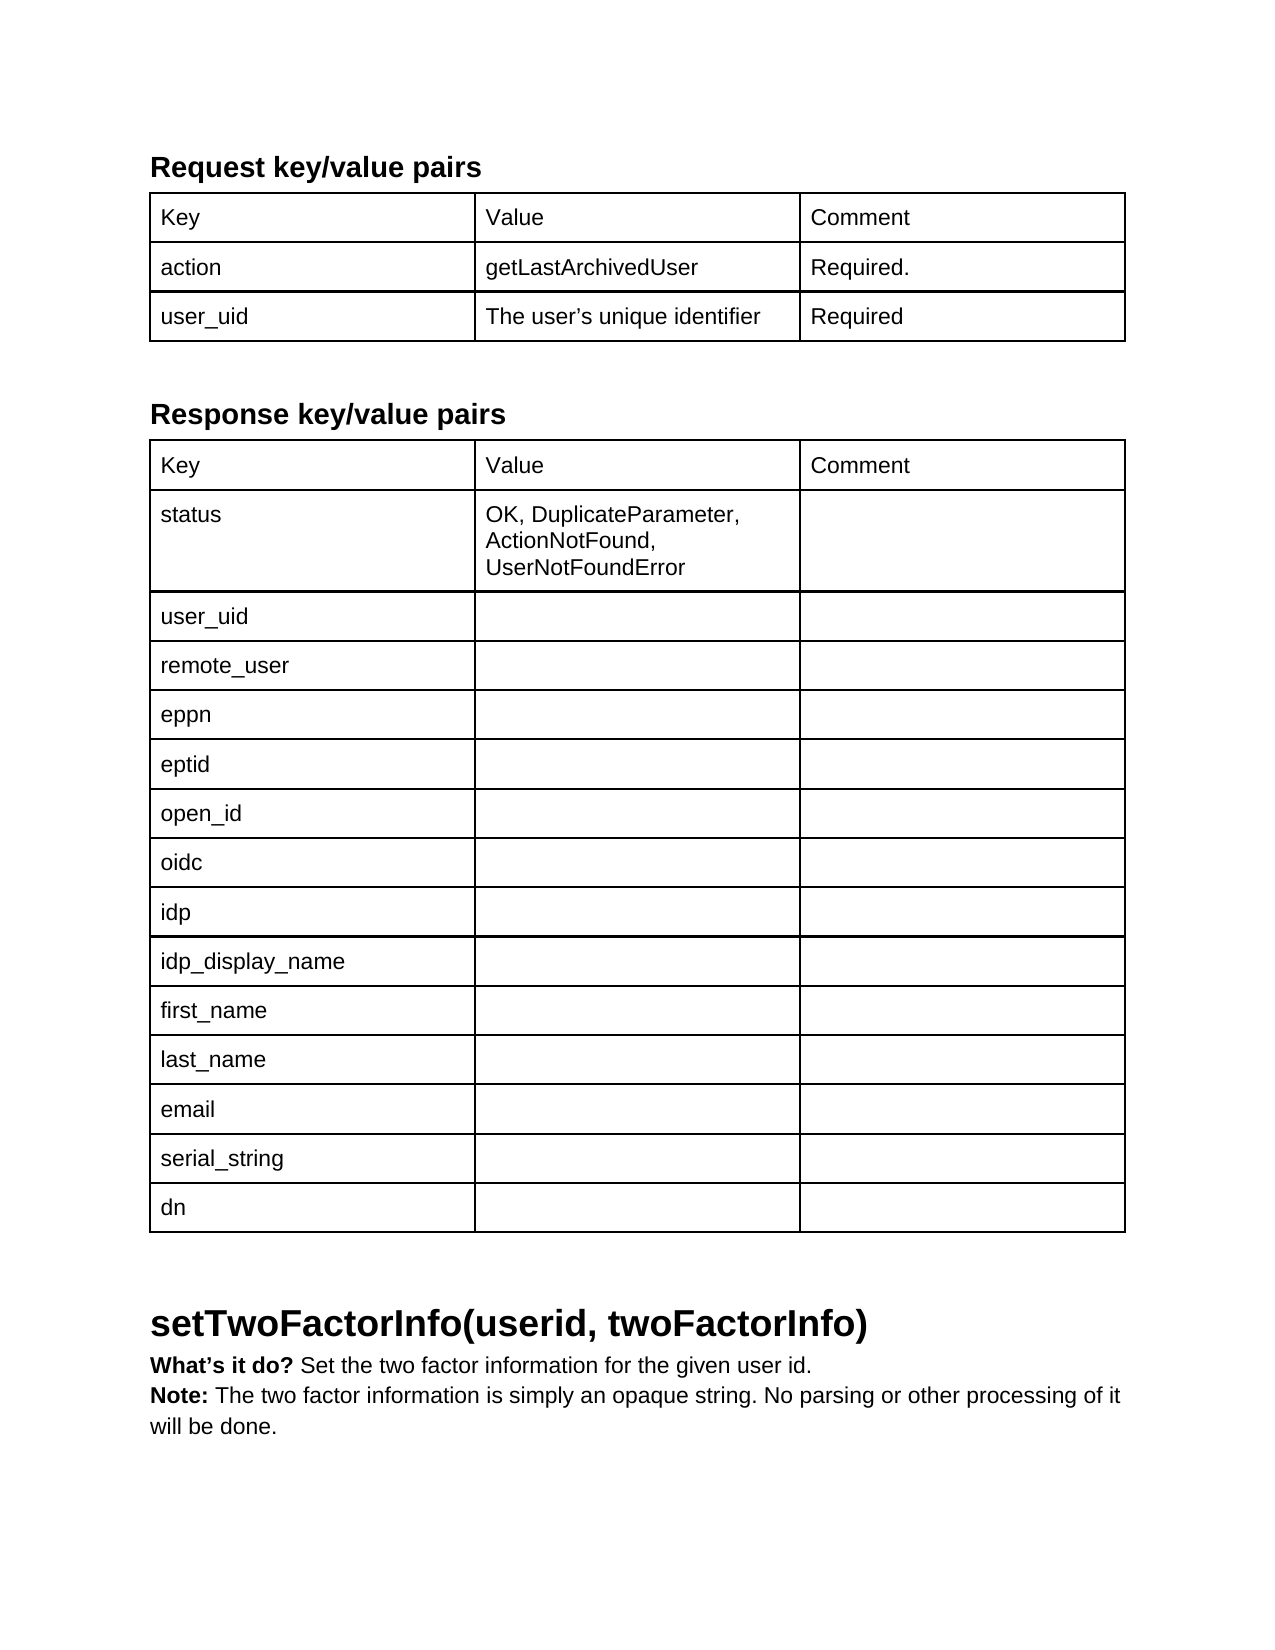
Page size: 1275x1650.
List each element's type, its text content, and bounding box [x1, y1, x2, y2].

table_header Key [151, 194, 474, 241]
subtitle Request key/value pairs [150, 150, 1125, 183]
table_cell [476, 888, 799, 935]
table_cell serial_string [151, 1135, 474, 1182]
table_cell [801, 1085, 1124, 1132]
table_cell [801, 1135, 1124, 1182]
table_cell [801, 642, 1124, 689]
table_header Key [151, 441, 474, 488]
table_cell [476, 593, 799, 640]
table_cell action [151, 243, 474, 290]
table_cell OK, DuplicateParameter, ActionNotFound, UserNotFoundError [476, 491, 799, 590]
table_cell last_name [151, 1036, 474, 1083]
table_cell [476, 938, 799, 984]
table_cell [476, 987, 799, 1034]
table_cell getLastArchivedUser [476, 243, 799, 290]
text What’s it do? Set the two factor information for the given user id. [150, 1352, 1125, 1378]
table_cell [801, 1036, 1124, 1083]
table_cell oidc [151, 839, 474, 886]
table_cell [801, 888, 1124, 935]
table_header Value [476, 441, 799, 488]
table_cell [476, 1135, 799, 1182]
table_cell [476, 1184, 799, 1231]
table_cell [801, 491, 1124, 590]
table_cell Required [801, 293, 1124, 340]
table_cell [476, 642, 799, 689]
subtitle setTwoFactorInfo(userid, twoFactorInfo) [150, 1301, 1125, 1344]
table_cell [476, 790, 799, 837]
table_cell open_id [151, 790, 474, 837]
table_cell status [151, 491, 474, 590]
table_header Value [476, 194, 799, 241]
table_cell [476, 1036, 799, 1083]
table_cell [801, 691, 1124, 738]
table_cell idp_display_name [151, 938, 474, 984]
table_cell [801, 987, 1124, 1034]
table_header Comment [801, 194, 1124, 241]
table_cell [801, 938, 1124, 984]
table_cell [476, 839, 799, 886]
table_cell [801, 839, 1124, 886]
table_cell The user’s unique identifier [476, 293, 799, 340]
table_cell dn [151, 1184, 474, 1231]
table_cell [476, 740, 799, 787]
text Note: The two factor information is simply an opaque string. No parsing or other processing of it will be done. [150, 1382, 1125, 1439]
table_cell [476, 1085, 799, 1132]
table_cell email [151, 1085, 474, 1132]
table_cell [801, 740, 1124, 787]
table_cell user_uid [151, 293, 474, 340]
table_cell [801, 790, 1124, 837]
table_cell idp [151, 888, 474, 935]
table_cell eptid [151, 740, 474, 787]
table_cell user_uid [151, 593, 474, 640]
table_cell [801, 593, 1124, 640]
subtitle Response key/value pairs [150, 397, 1125, 431]
table_cell [476, 691, 799, 738]
table_header Comment [801, 441, 1124, 488]
table_cell Required. [801, 243, 1124, 290]
table_cell first_name [151, 987, 474, 1034]
table_cell eppn [151, 691, 474, 738]
table_cell remote_user [151, 642, 474, 689]
table_cell [801, 1184, 1124, 1231]
